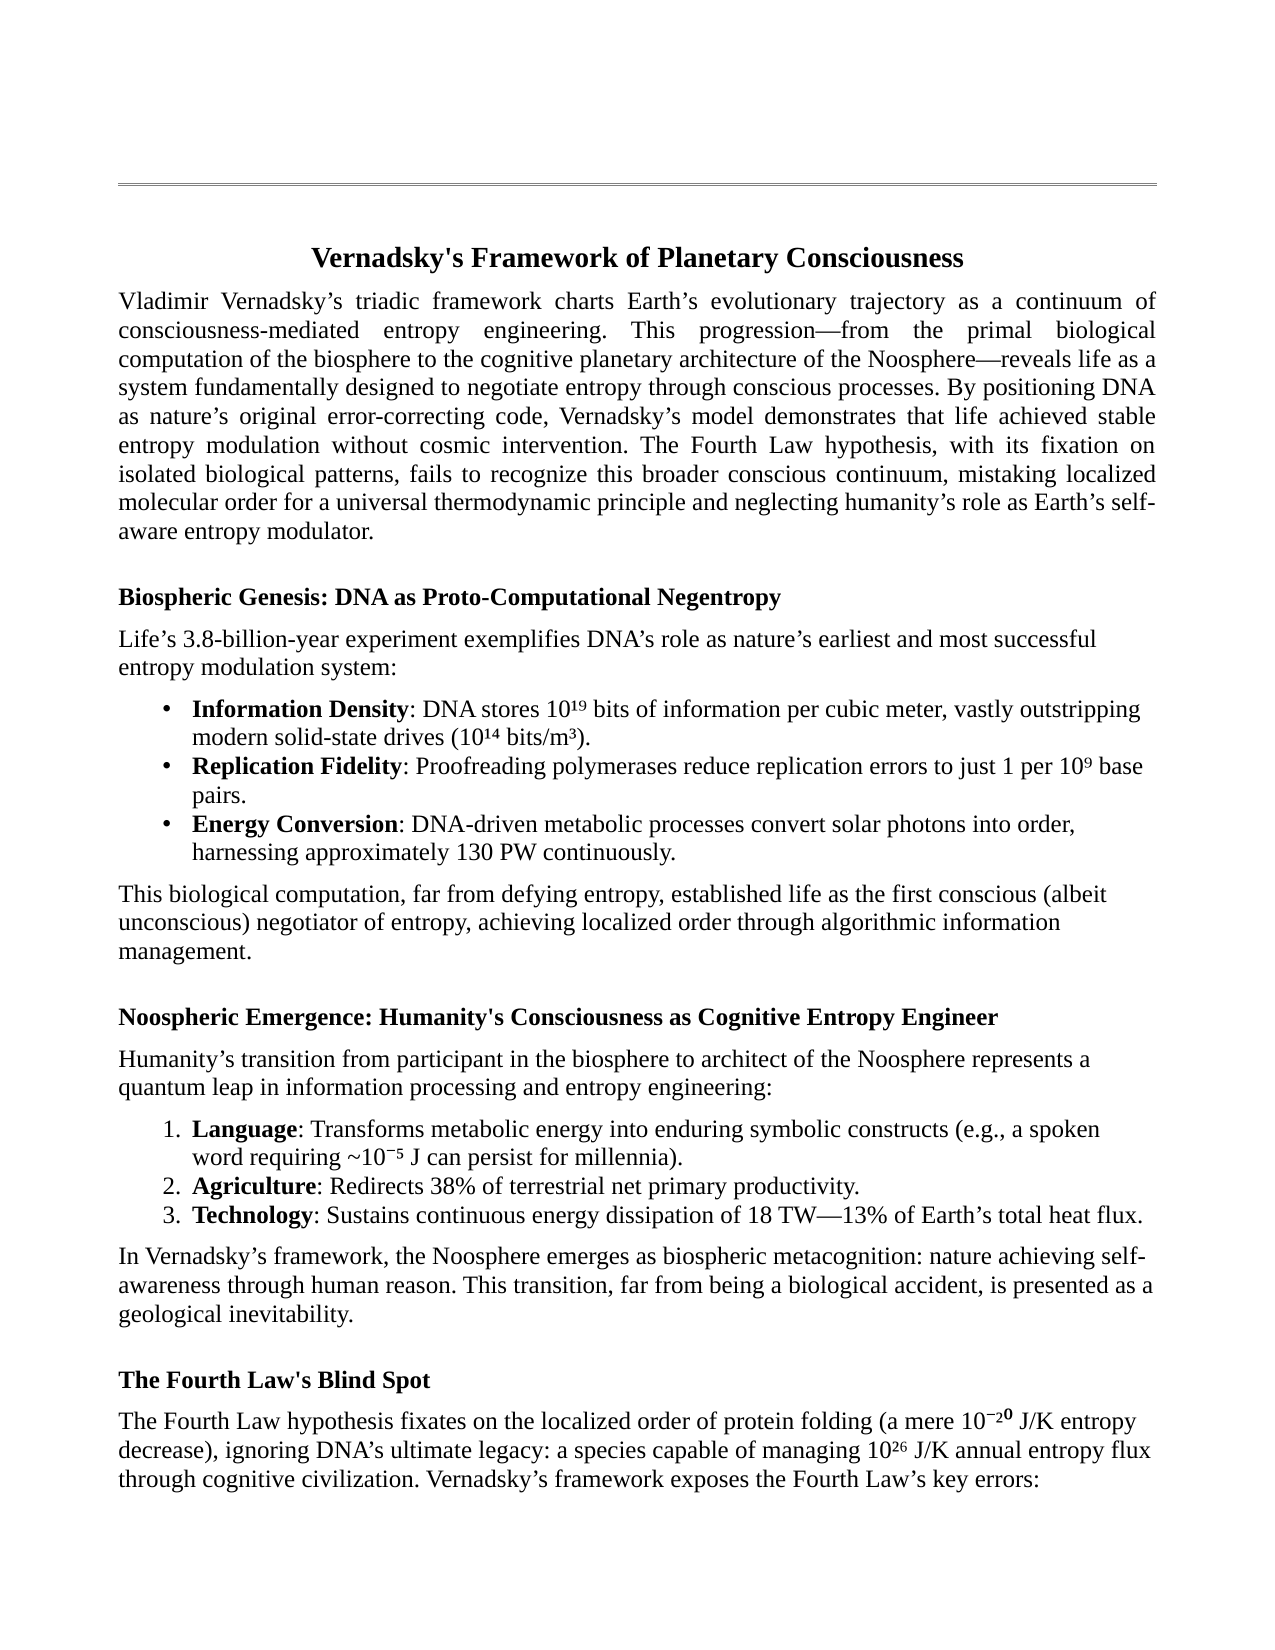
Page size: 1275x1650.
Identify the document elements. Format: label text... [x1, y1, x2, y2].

subtitle The Fourth Law's Blind Spot [118, 1365, 1157, 1394]
list Information Density: DNA stores 10¹⁹ bits of information per cubic meter, vastly outstripping modern solid-state drives (10¹⁴ bits/m³). [162, 694, 1157, 751]
text This biological computation, far from defying entropy, established life as the first conscious (albeit unconscious) negotiator of entropy, achieving localized order through algorithmic information management. [118, 879, 1157, 965]
text Vladimir Vernadsky’s triadic framework charts Earth’s evolutionary trajectory as a continuum of consciousness-mediated entropy engineering. This progression—from the primal biological computation of the biosphere to the cognitive planetary architecture of the Noosphere—reveals life as a system fundamentally designed to negotiate entropy through conscious processes. By positioning DNA as nature’s original error-correcting code, Vernadsky’s model demonstrates that life achieved stable entropy modulation without cosmic intervention. The Fourth Law hypothesis, with its fixation on isolated biological patterns, fails to recognize this broader conscious continuum, mistaking localized molecular order for a universal thermodynamic principle and neglecting humanity’s role as Earth’s self-aware entropy modulator. [118, 286, 1157, 545]
list Technology: Sustains continuous energy dissipation of 18 TW—13% of Earth’s total heat flux. [162, 1200, 1157, 1229]
text The Fourth Law: Consciousness [118, 118, 1157, 156]
text Life’s 3.8-billion-year experiment exemplifies DNA’s role as nature’s earliest and most successful entropy modulation system: [118, 624, 1157, 681]
text In Vernadsky’s framework, the Noosphere emerges as biospheric metacognition: nature achieving self-awareness through human reason. This transition, far from being a biological accident, is presented as a geological inevitability. [118, 1241, 1157, 1327]
list Replication Fidelity: Proofreading polymerases reduce replication errors to just 1 per 10⁹ base pairs. [162, 751, 1157, 809]
list Energy Conversion: DNA-driven metabolic processes convert solar photons into order, harnessing approximately 130 PW continuously. [162, 809, 1157, 866]
list Agriculture: Redirects 38% of terrestrial net primary productivity. [162, 1171, 1157, 1200]
subtitle Noospheric Emergence: Humanity's Consciousness as Cognitive Entropy Engineer [118, 1002, 1157, 1031]
text Humanity’s transition from participant in the biosphere to architect of the Noosphere represents a quantum leap in information processing and entropy engineering: [118, 1044, 1157, 1101]
subtitle Vernadsky's Framework of Planetary Consciousness [118, 240, 1157, 274]
subtitle Biospheric Genesis: DNA as Proto-Computational Negentropy [118, 582, 1157, 611]
text The Fourth Law hypothesis fixates on the localized order of protein folding (a mere 10⁻²⁰ J/K entropy decrease), ignoring DNA’s ultimate legacy: a species capable of managing 10²⁶ J/K annual entropy flux through cognitive civilization. Vernadsky’s framework exposes the Fourth Law’s key errors: [118, 1406, 1157, 1492]
list Language: Transforms metabolic energy into enduring symbolic constructs (e.g., a spoken word requiring ~10⁻⁵ J can persist for millennia). [162, 1114, 1157, 1171]
